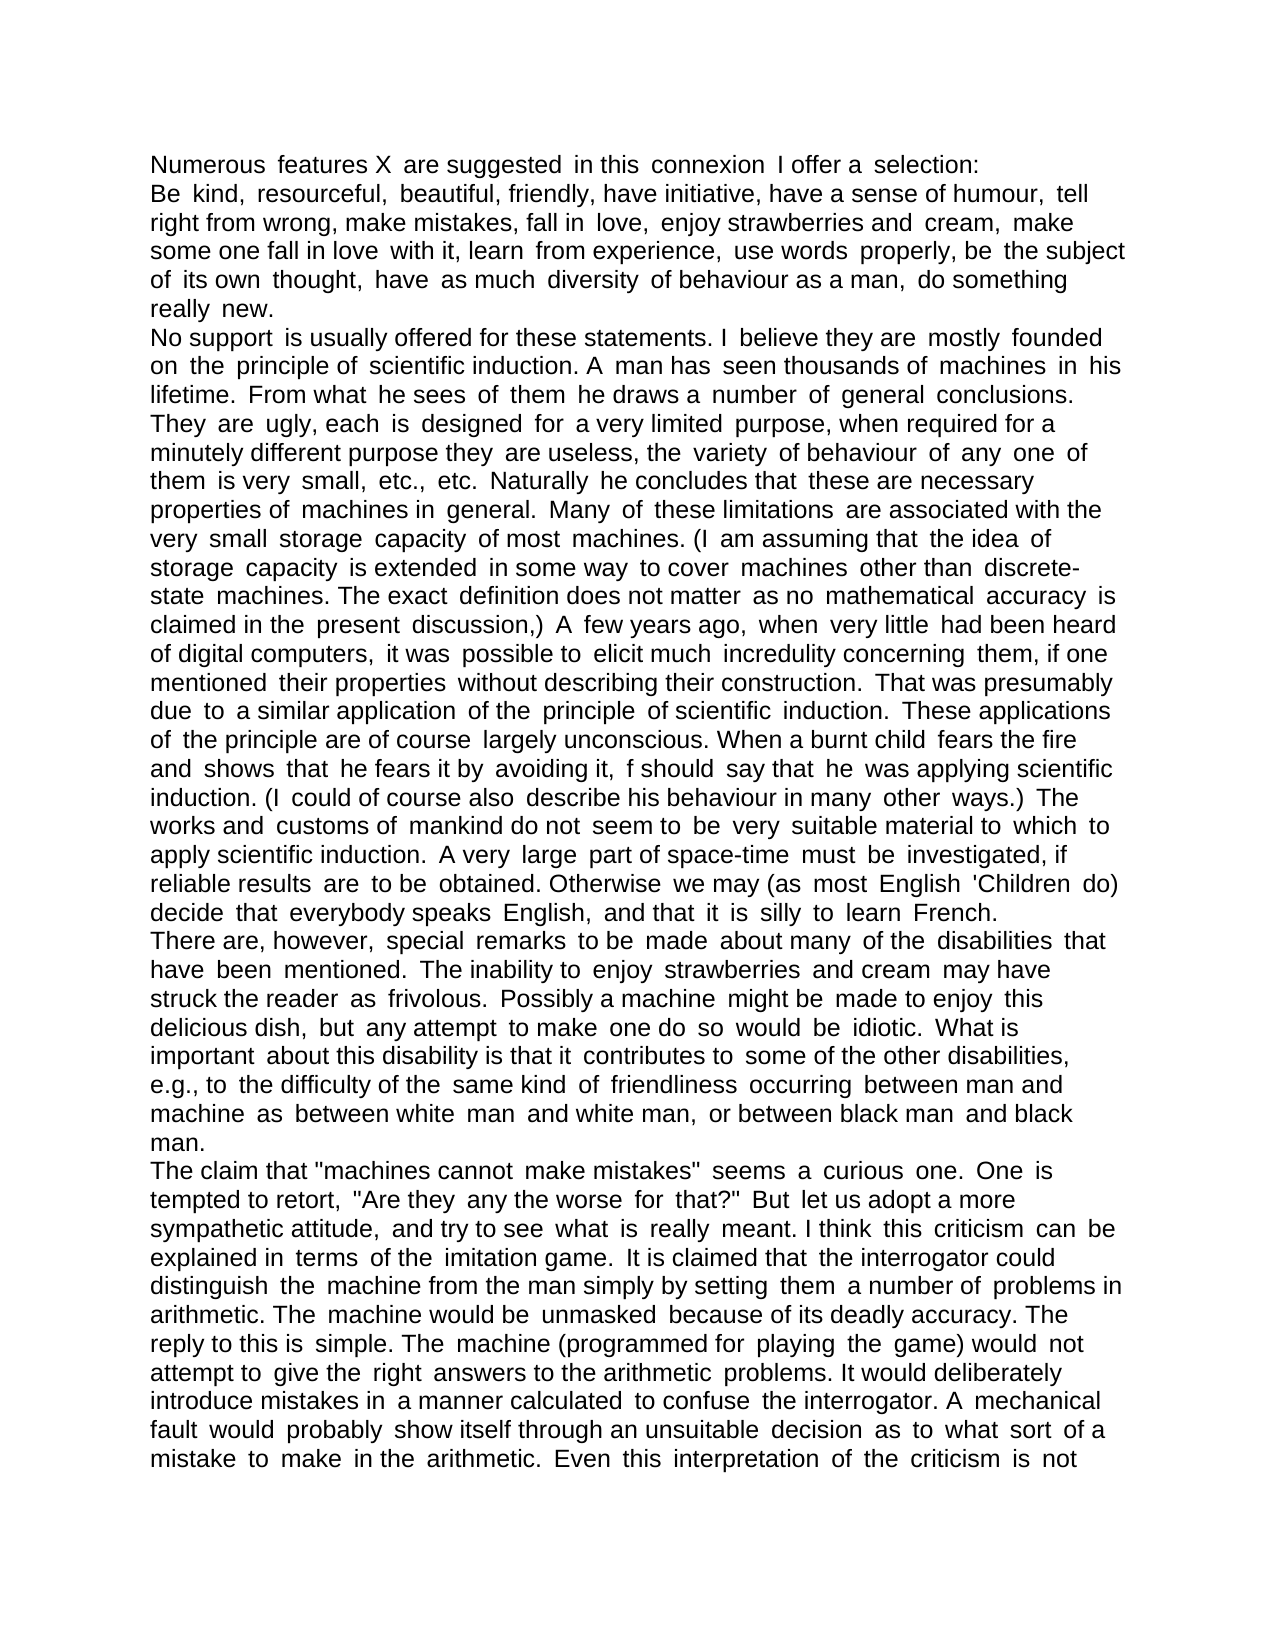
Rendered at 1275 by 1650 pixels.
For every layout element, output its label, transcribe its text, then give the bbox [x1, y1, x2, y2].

text No support is usually offered for these statements. I believe they are mostly founded on the principle of scientific induction. A man has seen thousands of machines in his lifetime. From what he sees of them he draws a number of general conclusions. They are ugly, each is designed for a very limited purpose, when required for a minutely different purpose they are useless, the variety of behaviour of any one of them is very small, etc., etc. Naturally he concludes that these are necessary properties of machines in general. Many of these limitations are associated with the very small storage capacity of most machines. (I am assuming that the idea of storage capacity is extended in some way to cover machines other than discrete-state machines. The exact definition does not matter as no mathematical accuracy is claimed in the present discussion,) A few years ago, when very little had been heard of digital computers, it was possible to elicit much incredulity concerning them, if one mentioned their properties without describing their construction. That was presumably due to a similar application of the principle of scientific induction. These applications of the principle are of course largely unconscious. When a burnt child fears the fire and shows that he fears it by avoiding it, f should say that he was applying scientific induction. (I could of course also describe his behaviour in many other ways.) The works and customs of mankind do not seem to be very suitable material to which to apply scientific induction. A very large part of space-time must be investigated, if reliable results are to be obtained. Otherwise we may (as most English 'Children do) decide that everybody speaks English, and that it is silly to learn French. [150, 322, 1125, 926]
text There are, however, special remarks to be made about many of the disabilities that have been mentioned. The inability to enjoy strawberries and cream may have struck the reader as frivolous. Possibly a machine might be made to enjoy this delicious dish, but any attempt to make one do so would be idiotic. What is important about this disability is that it contributes to some of the other disabilities, e.g., to the difficulty of the same kind of friendliness occurring between man and machine as between white man and white man, or between black man and black man. [150, 926, 1125, 1156]
text Be kind, resourceful, beautiful, friendly, have initiative, have a sense of humour, tell right from wrong, make mistakes, fall in love, enjoy strawberries and cream, make some one fall in love with it, learn from experience, use words properly, be the subject of its own thought, have as much diversity of behaviour as a man, do something really new. [150, 179, 1125, 322]
text Numerous features X are suggested in this connexion I offer a selection: [150, 150, 1125, 179]
text The claim that "machines cannot make mistakes" seems a curious one. One is tempted to retort, "Are they any the worse for that?" But let us adopt a more sympathetic attitude, and try to see what is really meant. I think this criticism can be explained in terms of the imitation game. It is claimed that the interrogator could distinguish the machine from the man simply by setting them a number of problems in arithmetic. The machine would be unmasked because of its deadly accuracy. The reply to this is simple. The machine (programmed for playing the game) would not attempt to give the right answers to the arithmetic problems. It would deliberately introduce mistakes in a manner calculated to confuse the interrogator. A mechanical fault would probably show itself through an unsuitable decision as to what sort of a mistake to make in the arithmetic. Even this interpretation of the criticism is not [150, 1156, 1125, 1472]
